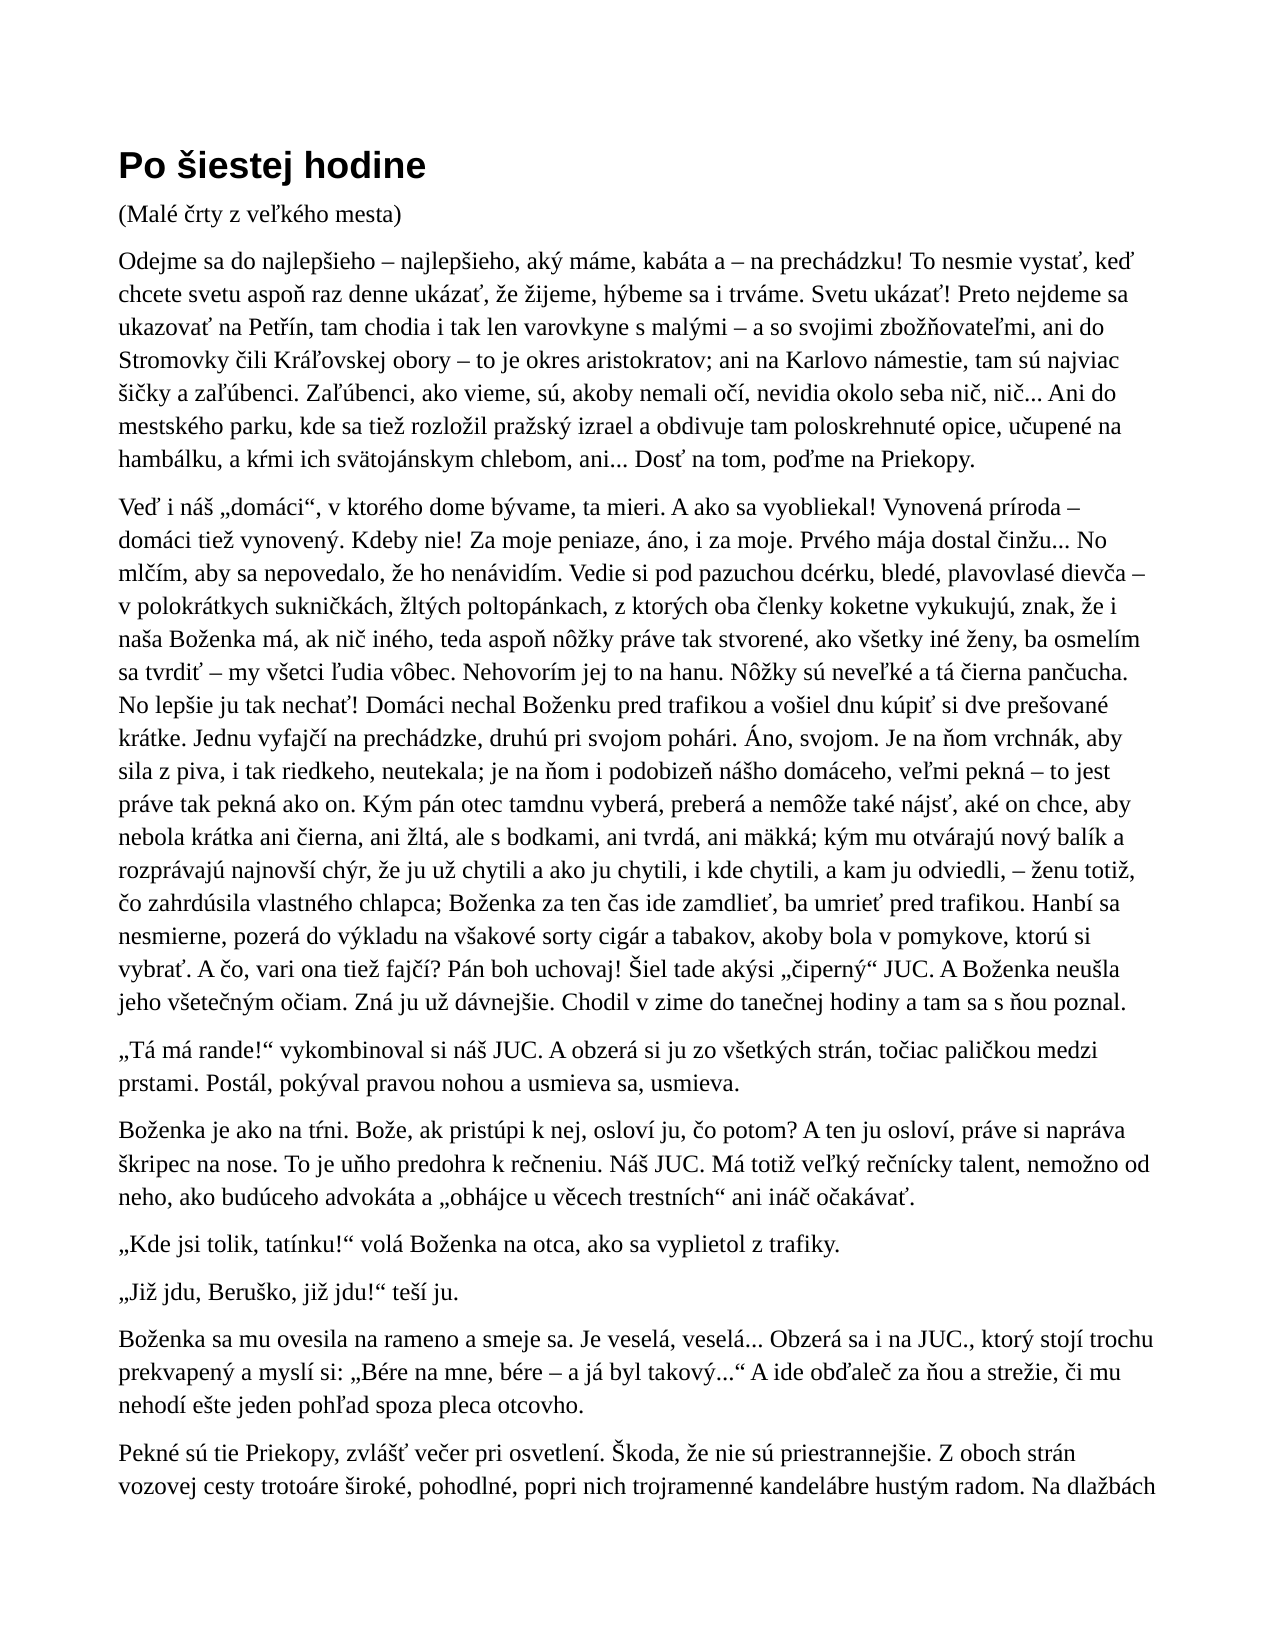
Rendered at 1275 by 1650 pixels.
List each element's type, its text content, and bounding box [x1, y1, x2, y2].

text „Kde jsi tolik, tatínku!“ volá Boženka na otca, ako sa vyplietol z trafiky. [118, 1229, 1157, 1258]
text Pekné sú tie Priekopy, zvlášť večer pri osvetlení. Škoda, že nie sú priestrannejšie. Z oboch strán vozovej cesty trotoáre široké, pohodlné, popri nich trojramenné kandelábre hustým radom. Na dlažbách [118, 1438, 1157, 1500]
subtitle Po šiestej hodine [118, 143, 1157, 186]
text Boženka sa mu ovesila na rameno a smeje sa. Je veselá, veselá... Obzerá sa i na JUC., ktorý stojí trochu prekvapený a myslí si: „Bére na mne, bére – a já byl takový...“ A ide obďaleč za ňou a strežie, či mu nehodí ešte jeden pohľad spoza pleca otcovho. [118, 1324, 1157, 1419]
text (Malé črty z veľkého mesta) [118, 199, 1157, 227]
text „Tá má rande!“ vykombinoval si náš JUC. A obzerá si ju zo všetkých strán, točiac paličkou medzi prstami. Postál, pokýval pravou nohou a usmieva sa, usmieva. [118, 1035, 1157, 1097]
text „Již jdu, Beruško, již jdu!“ teší ju. [118, 1277, 1157, 1306]
text Boženka je ako na tŕni. Bože, ak pristúpi k nej, osloví ju, čo potom? A ten ju osloví, práve si napráva škripec na nose. To je uňho predohra k rečneniu. Náš JUC. Má totiž veľký rečnícky talent, nemožno od neho, ako budúceho advokáta a „obhájce u věcech trestních“ ani ináč očakávať. [118, 1116, 1157, 1210]
text Veď i náš „domáci“, v ktorého dome bývame, ta mieri. A ako sa vyobliekal! Vynovená príroda – domáci tiež vynovený. Kdeby nie! Za moje peniaze, áno, i za moje. Prvého mája dostal činžu... No mlčím, aby sa nepovedalo, že ho nenávidím. Vedie si pod pazuchou dcérku, bledé, plavovlasé dievča – v polokrátkych sukničkách, žltých poltopánkach, z ktorých oba členky koketne vykukujú, znak, že i naša Boženka má, ak nič iného, teda aspoň nôžky práve tak stvorené, ako všetky iné ženy, ba osmelím sa tvrdiť – my všetci ľudia vôbec. Nehovorím jej to na hanu. Nôžky sú neveľké a tá čierna pančucha. No lepšie ju tak nechať! Domáci nechal Boženku pred trafikou a vošiel dnu kúpiť si dve prešované krátke. Jednu vyfajčí na prechádzke, druhú pri svojom pohári. Áno, svojom. Je na ňom vrchnák, aby sila z piva, i tak riedkeho, neutekala; je na ňom i podobizeň nášho domáceho, veľmi pekná – to jest práve tak pekná ako on. Kým pán otec tamdnu vyberá, preberá a nemôže také nájsť, aké on chce, aby nebola krátka ani čierna, ani žltá, ale s bodkami, ani tvrdá, ani mäkká; kým mu otvárajú nový balík a rozprávajú najnovší chýr, že ju už chytili a ako ju chytili, i kde chytili, a kam ju odviedli, – ženu totiž, čo zahrdúsila vlastného chlapca; Boženka za ten čas ide zamdlieť, ba umrieť pred trafikou. Hanbí sa nesmierne, pozerá do výkladu na všakové sorty cigár a tabakov, akoby bola v pomykove, ktorú si vybrať. A čo, vari ona tiež fajčí? Pán boh uchovaj! Šiel tade akýsi „čiperný“ JUC. A Boženka neušla jeho všetečným očiam. Zná ju už dávnejšie. Chodil v zime do tanečnej hodiny a tam sa s ňou poznal. [118, 492, 1157, 1016]
text Odejme sa do najlepšieho – najlepšieho, aký máme, kabáta a – na prechádzku! To nesmie vystať, keď chcete svetu aspoň raz denne ukázať, že žijeme, hýbeme sa i trváme. Svetu ukázať! Preto nejdeme sa ukazovať na Petřín, tam chodia i tak len varovkyne s malými – a so svojimi zbožňovateľmi, ani do Stromovky čili Kráľovskej obory – to je okres aristokratov; ani na Karlovo námestie, tam sú najviac šičky a zaľúbenci. Zaľúbenci, ako vieme, sú, akoby nemali očí, nevidia okolo seba nič, nič... Ani do mestského parku, kde sa tiež rozložil pražský izrael a obdivuje tam poloskrehnuté opice, učupené na hambálku, a kŕmi ich svätojánskym chlebom, ani... Dosť na tom, poďme na Priekopy. [118, 246, 1157, 473]
